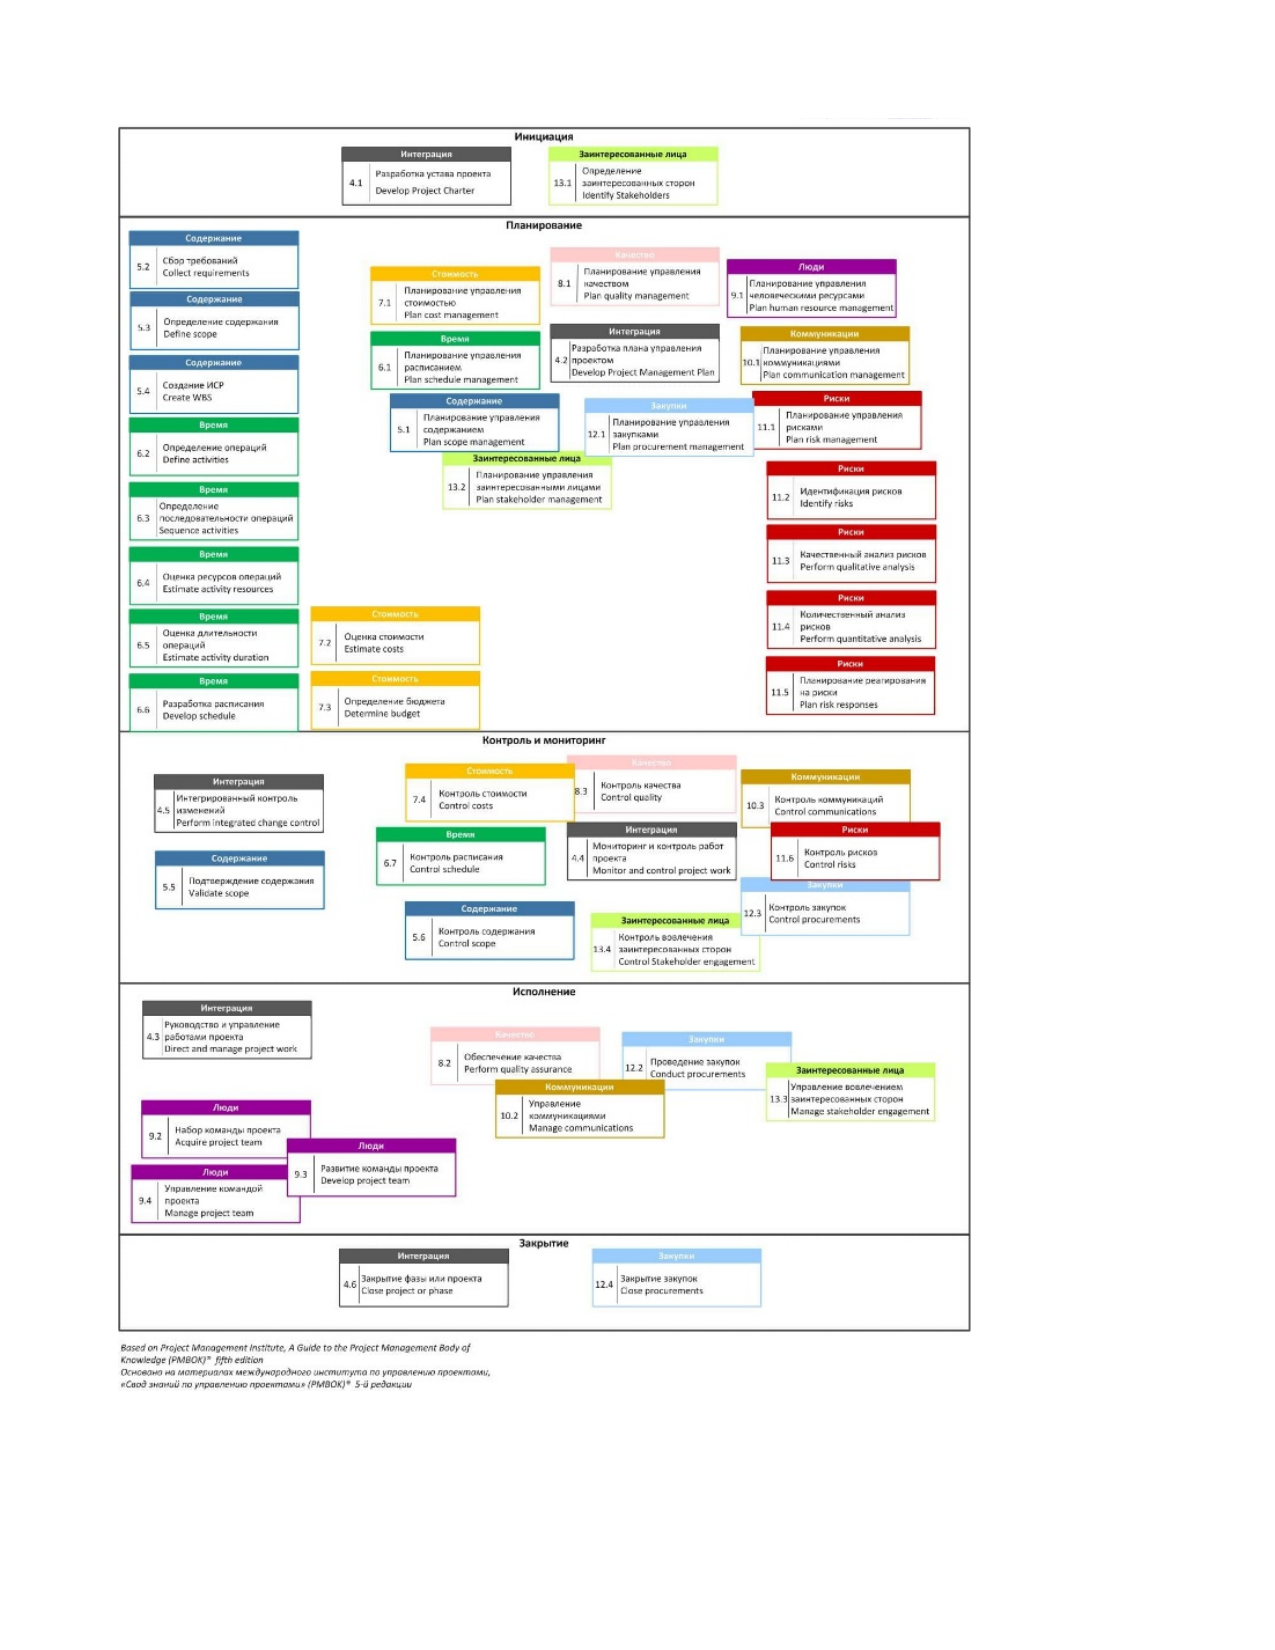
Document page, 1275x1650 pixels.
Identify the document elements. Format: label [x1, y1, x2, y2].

picture [118, 118, 971, 1391]
